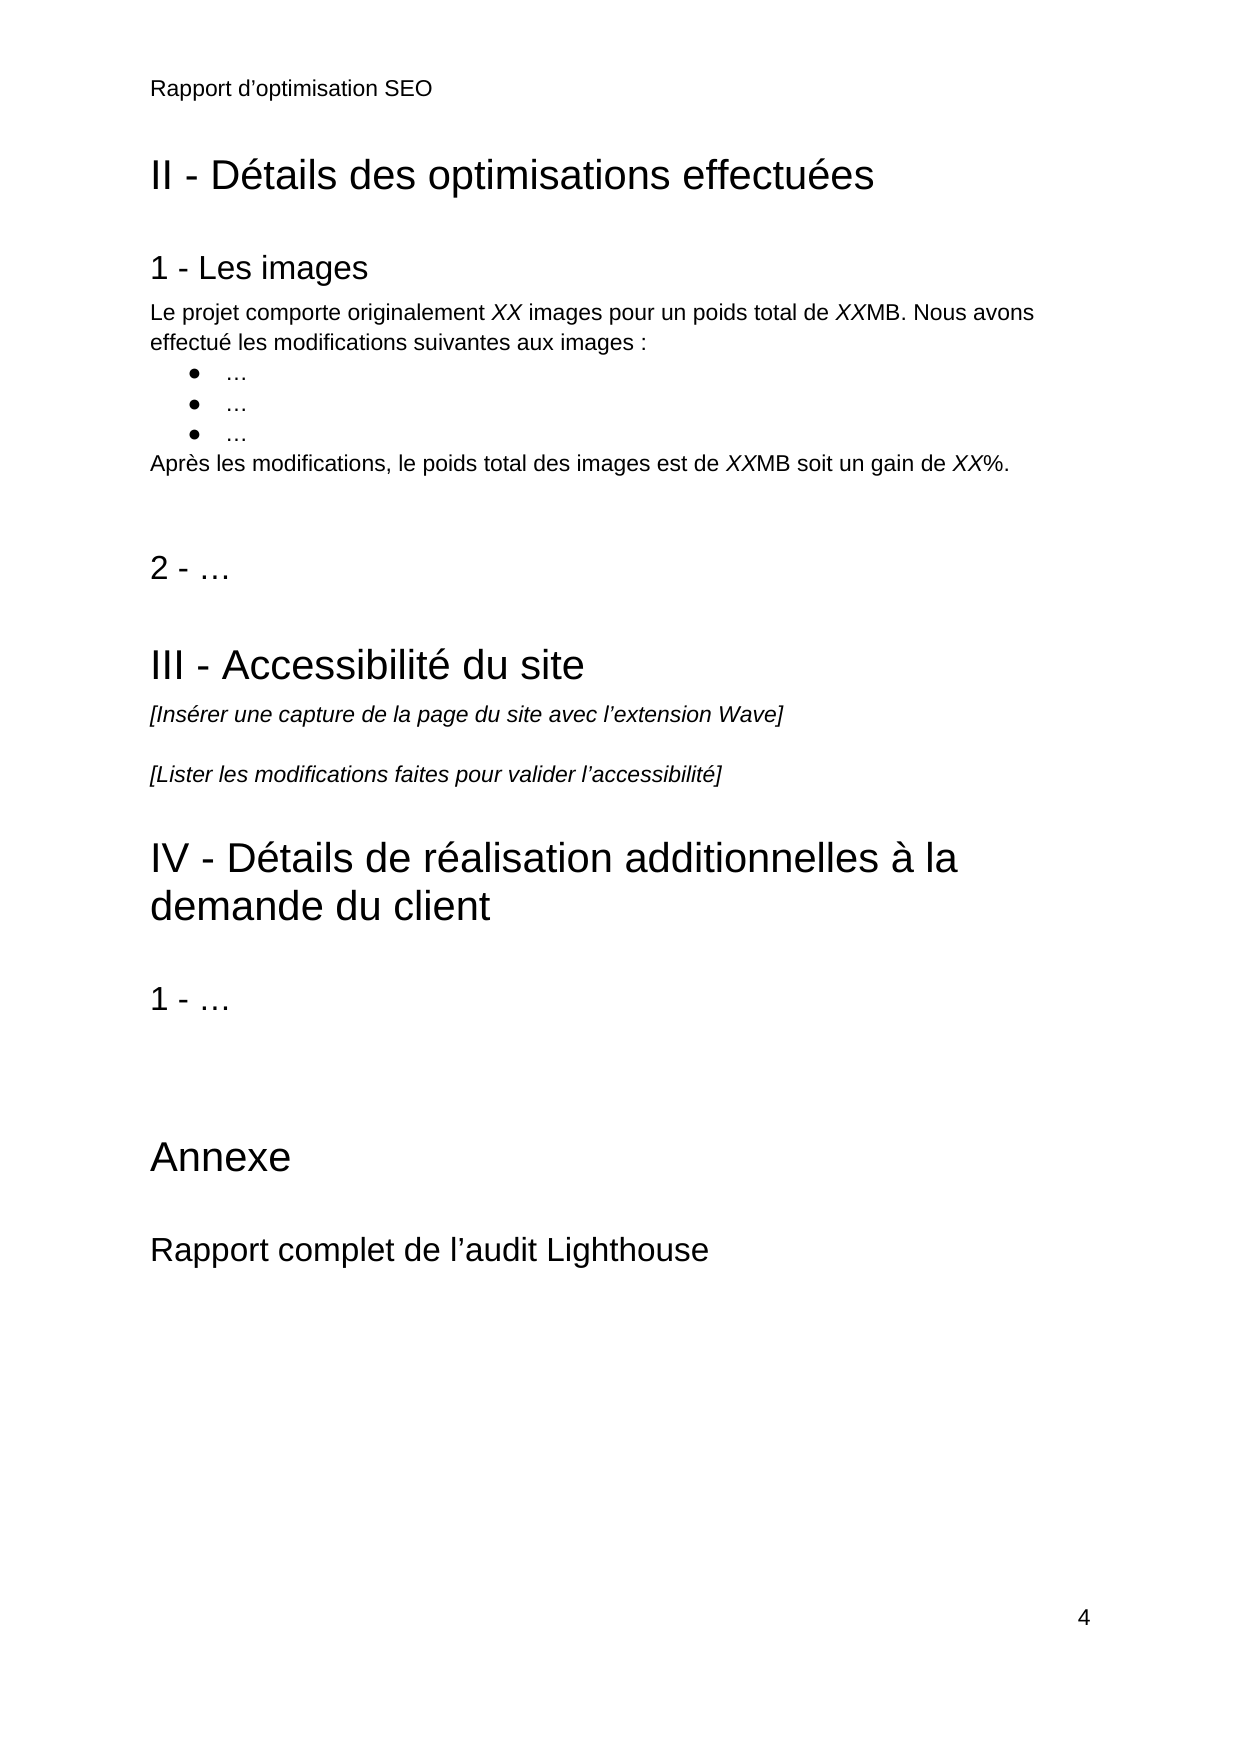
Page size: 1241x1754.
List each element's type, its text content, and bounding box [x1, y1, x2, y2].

text [Lister les modifications faites pour valider l’accessibilité] [150, 761, 1090, 788]
subtitle Rapport complet de l’audit Lighthouse [150, 1230, 1090, 1268]
text [Insérer une capture de la page du site avec l’extension Wave] [150, 701, 1090, 727]
subtitle 1 - Les images [150, 248, 1090, 286]
subtitle IV - Détails de réalisation additionnelles à la demande du client [150, 833, 1090, 929]
subtitle 1 - … [150, 979, 1090, 1017]
subtitle II - Détails des optimisations effectuées [150, 150, 1090, 198]
list … [187, 420, 1090, 446]
subtitle 2 - … [150, 548, 1090, 586]
subtitle Annexe [150, 1132, 1090, 1180]
list … [187, 389, 1090, 416]
text Le projet comporte originalement XX images pour un poids total de XXMB. Nous avons effectué les modifications suivantes aux images : [150, 299, 1090, 355]
text Après les modifications, le poids total des images est de XXMB soit un gain de XX%. [150, 450, 1090, 476]
list … [187, 359, 1090, 386]
subtitle III - Accessibilité du site [150, 640, 1090, 688]
